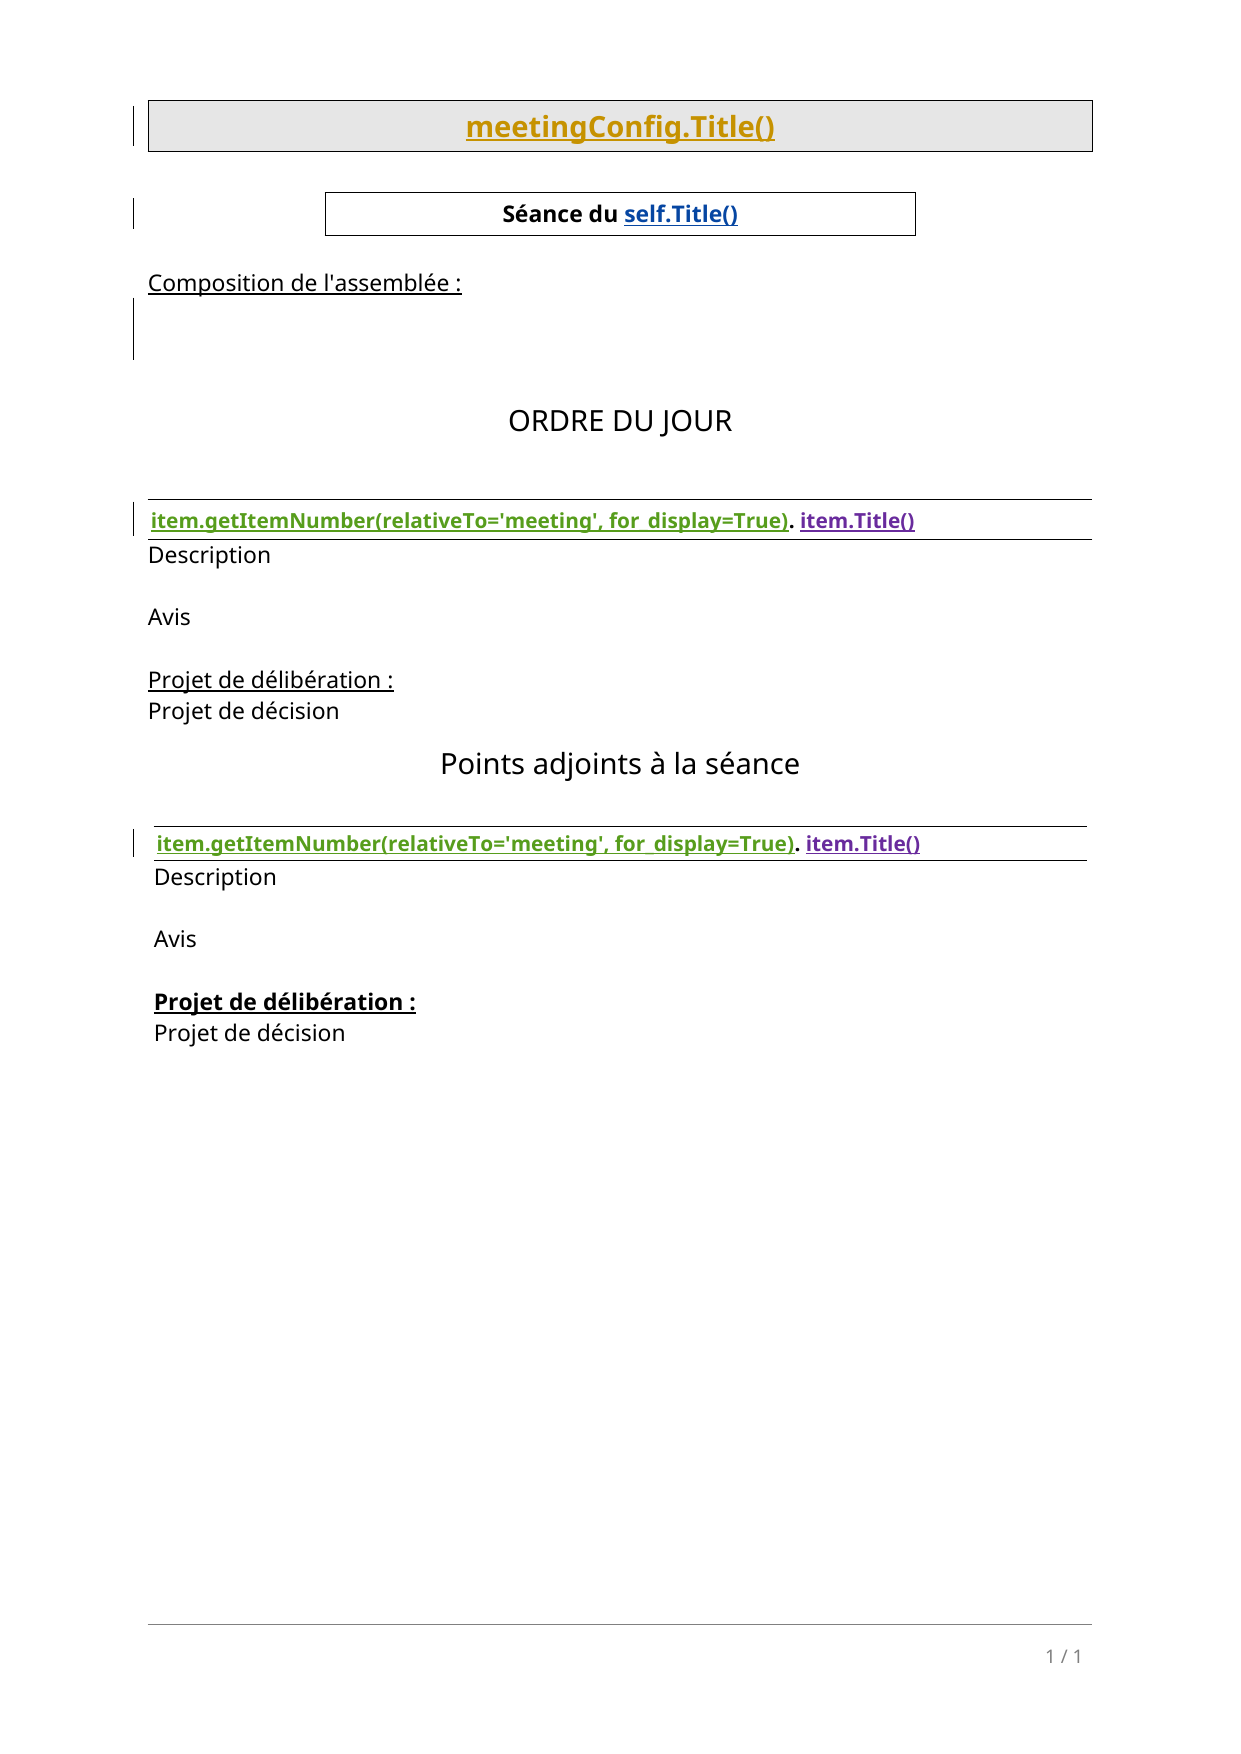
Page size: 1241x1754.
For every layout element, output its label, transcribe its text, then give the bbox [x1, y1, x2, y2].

text Description [148, 540, 1092, 570]
table_header item.getItemNumber(relativeTo='meeting', for_display=True). item.Title() Description Avis Projet de délibération : Projet de décision [148, 795, 1092, 1227]
text Avis [148, 601, 1092, 632]
text Projet de décision [148, 695, 1092, 726]
text Projet de délibération : [148, 664, 1092, 695]
table_header meetingConfig.Title() [149, 101, 1092, 151]
subtitle Points adjoints à la séance [148, 743, 1092, 783]
text Composition de l'assemblée : [148, 266, 1092, 298]
text ORDRE DU JOUR [148, 360, 1092, 439]
table_header Séance du self.Title() [326, 193, 915, 235]
text item.getItemNumber(relativeTo='meeting', for_display=True). item.Title() [148, 500, 1092, 539]
